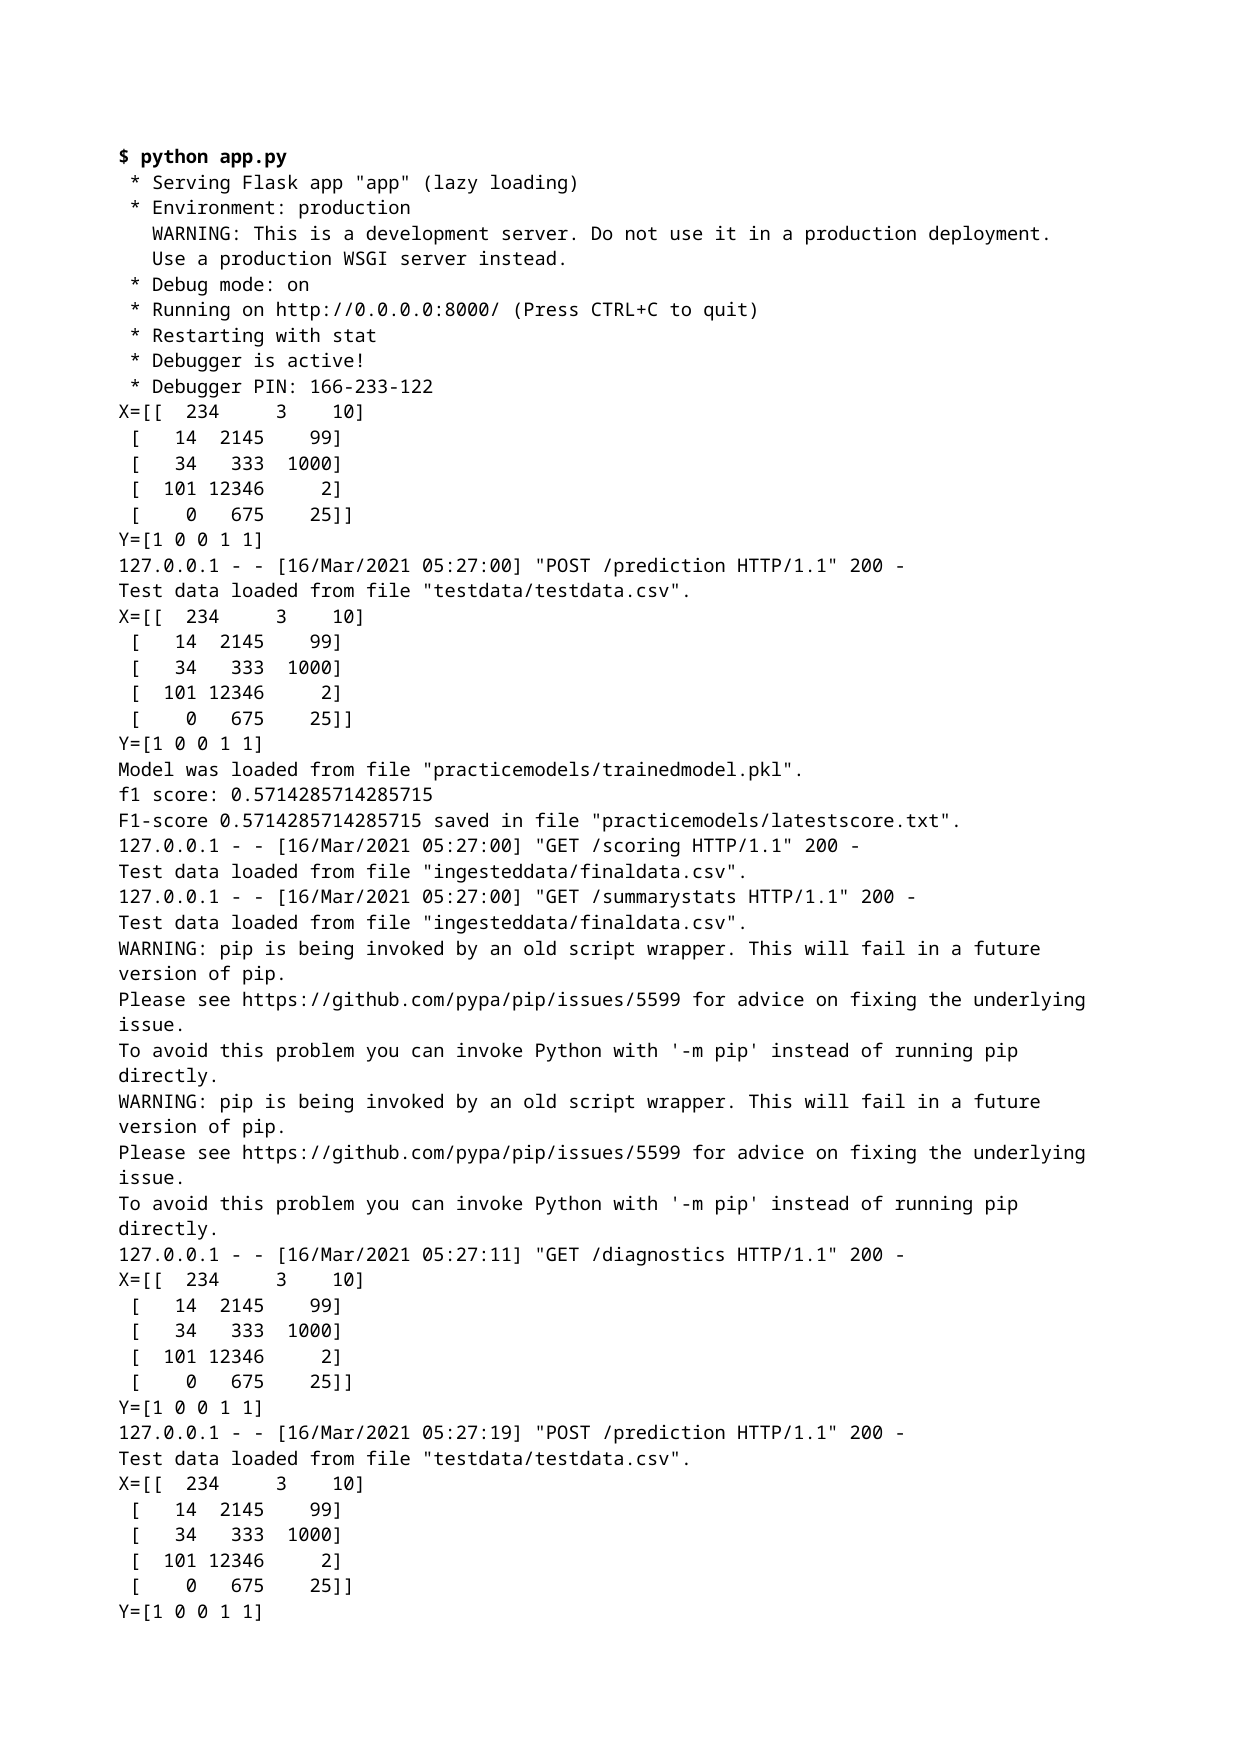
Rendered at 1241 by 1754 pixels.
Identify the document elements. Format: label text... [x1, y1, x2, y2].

text [ 101 12346 2] [118, 1547, 1122, 1573]
text Test data loaded from file "ingesteddata/finaldata.csv". [118, 909, 1122, 935]
text [ 101 12346 2] [118, 679, 1122, 705]
text [ 0 675 25]] [118, 1573, 1122, 1598]
text WARNING: This is a development server. Do not use it in a production deployment. [118, 220, 1122, 246]
text WARNING: pip is being invoked by an old script wrapper. This will fail in a future version of pip. [118, 1088, 1122, 1139]
text Please see https://github.com/pypa/pip/issues/5599 for advice on fixing the underlying issue. [118, 1139, 1122, 1190]
text [ 101 12346 2] [118, 1343, 1122, 1369]
text WARNING: pip is being invoked by an old script wrapper. This will fail in a future version of pip. [118, 935, 1122, 986]
text * Debugger PIN: 166-233-122 [118, 373, 1122, 399]
text 127.0.0.1 - - [16/Mar/2021 05:27:00] "POST /prediction HTTP/1.1" 200 - [118, 552, 1122, 577]
text * Running on http://0.0.0.0:8000/ (Press CTRL+C to quit) [118, 297, 1122, 322]
text [ 34 333 1000] [118, 450, 1122, 475]
text * Debug mode: on [118, 271, 1122, 297]
text Model was loaded from file "practicemodels/trainedmodel.pkl". [118, 756, 1122, 782]
text Y=[1 0 0 1 1] [118, 526, 1122, 552]
text Please see https://github.com/pypa/pip/issues/5599 for advice on fixing the underlying issue. [118, 986, 1122, 1037]
text X=[[ 234 3 10] [118, 603, 1122, 628]
text Use a production WSGI server instead. [118, 246, 1122, 271]
text [ 14 2145 99] [118, 628, 1122, 654]
text F1-score 0.5714285714285715 saved in file "practicemodels/latestscore.txt". [118, 807, 1122, 833]
text * Serving Flask app "app" (lazy loading) [118, 169, 1122, 195]
text [ 34 333 1000] [118, 1318, 1122, 1343]
text Test data loaded from file "ingesteddata/finaldata.csv". [118, 858, 1122, 884]
text [ 14 2145 99] [118, 1292, 1122, 1318]
text Y=[1 0 0 1 1] [118, 1598, 1122, 1624]
text 127.0.0.1 - - [16/Mar/2021 05:27:19] "POST /prediction HTTP/1.1" 200 - [118, 1420, 1122, 1445]
text X=[[ 234 3 10] [118, 1267, 1122, 1292]
text [ 101 12346 2] [118, 475, 1122, 501]
text X=[[ 234 3 10] [118, 1471, 1122, 1496]
text $ python app.py [118, 144, 1122, 169]
text [ 0 675 25]] [118, 501, 1122, 526]
text [ 34 333 1000] [118, 654, 1122, 679]
text * Environment: production [118, 195, 1122, 220]
text [ 0 675 25]] [118, 705, 1122, 731]
text [ 34 333 1000] [118, 1522, 1122, 1547]
text Test data loaded from file "testdata/testdata.csv". [118, 577, 1122, 603]
text [ 14 2145 99] [118, 1496, 1122, 1522]
text Y=[1 0 0 1 1] [118, 731, 1122, 756]
text [ 0 675 25]] [118, 1369, 1122, 1394]
text Test data loaded from file "testdata/testdata.csv". [118, 1445, 1122, 1471]
text X=[[ 234 3 10] [118, 399, 1122, 424]
text * Debugger is active! [118, 348, 1122, 373]
text 127.0.0.1 - - [16/Mar/2021 05:27:11] "GET /diagnostics HTTP/1.1" 200 - [118, 1241, 1122, 1267]
text f1 score: 0.5714285714285715 [118, 782, 1122, 807]
text To avoid this problem you can invoke Python with '-m pip' instead of running pip directly. [118, 1037, 1122, 1088]
text [ 14 2145 99] [118, 424, 1122, 450]
text 127.0.0.1 - - [16/Mar/2021 05:27:00] "GET /scoring HTTP/1.1" 200 - [118, 833, 1122, 858]
text To avoid this problem you can invoke Python with '-m pip' instead of running pip directly. [118, 1190, 1122, 1241]
text * Restarting with stat [118, 322, 1122, 348]
text 127.0.0.1 - - [16/Mar/2021 05:27:00] "GET /summarystats HTTP/1.1" 200 - [118, 884, 1122, 909]
text Y=[1 0 0 1 1] [118, 1394, 1122, 1420]
